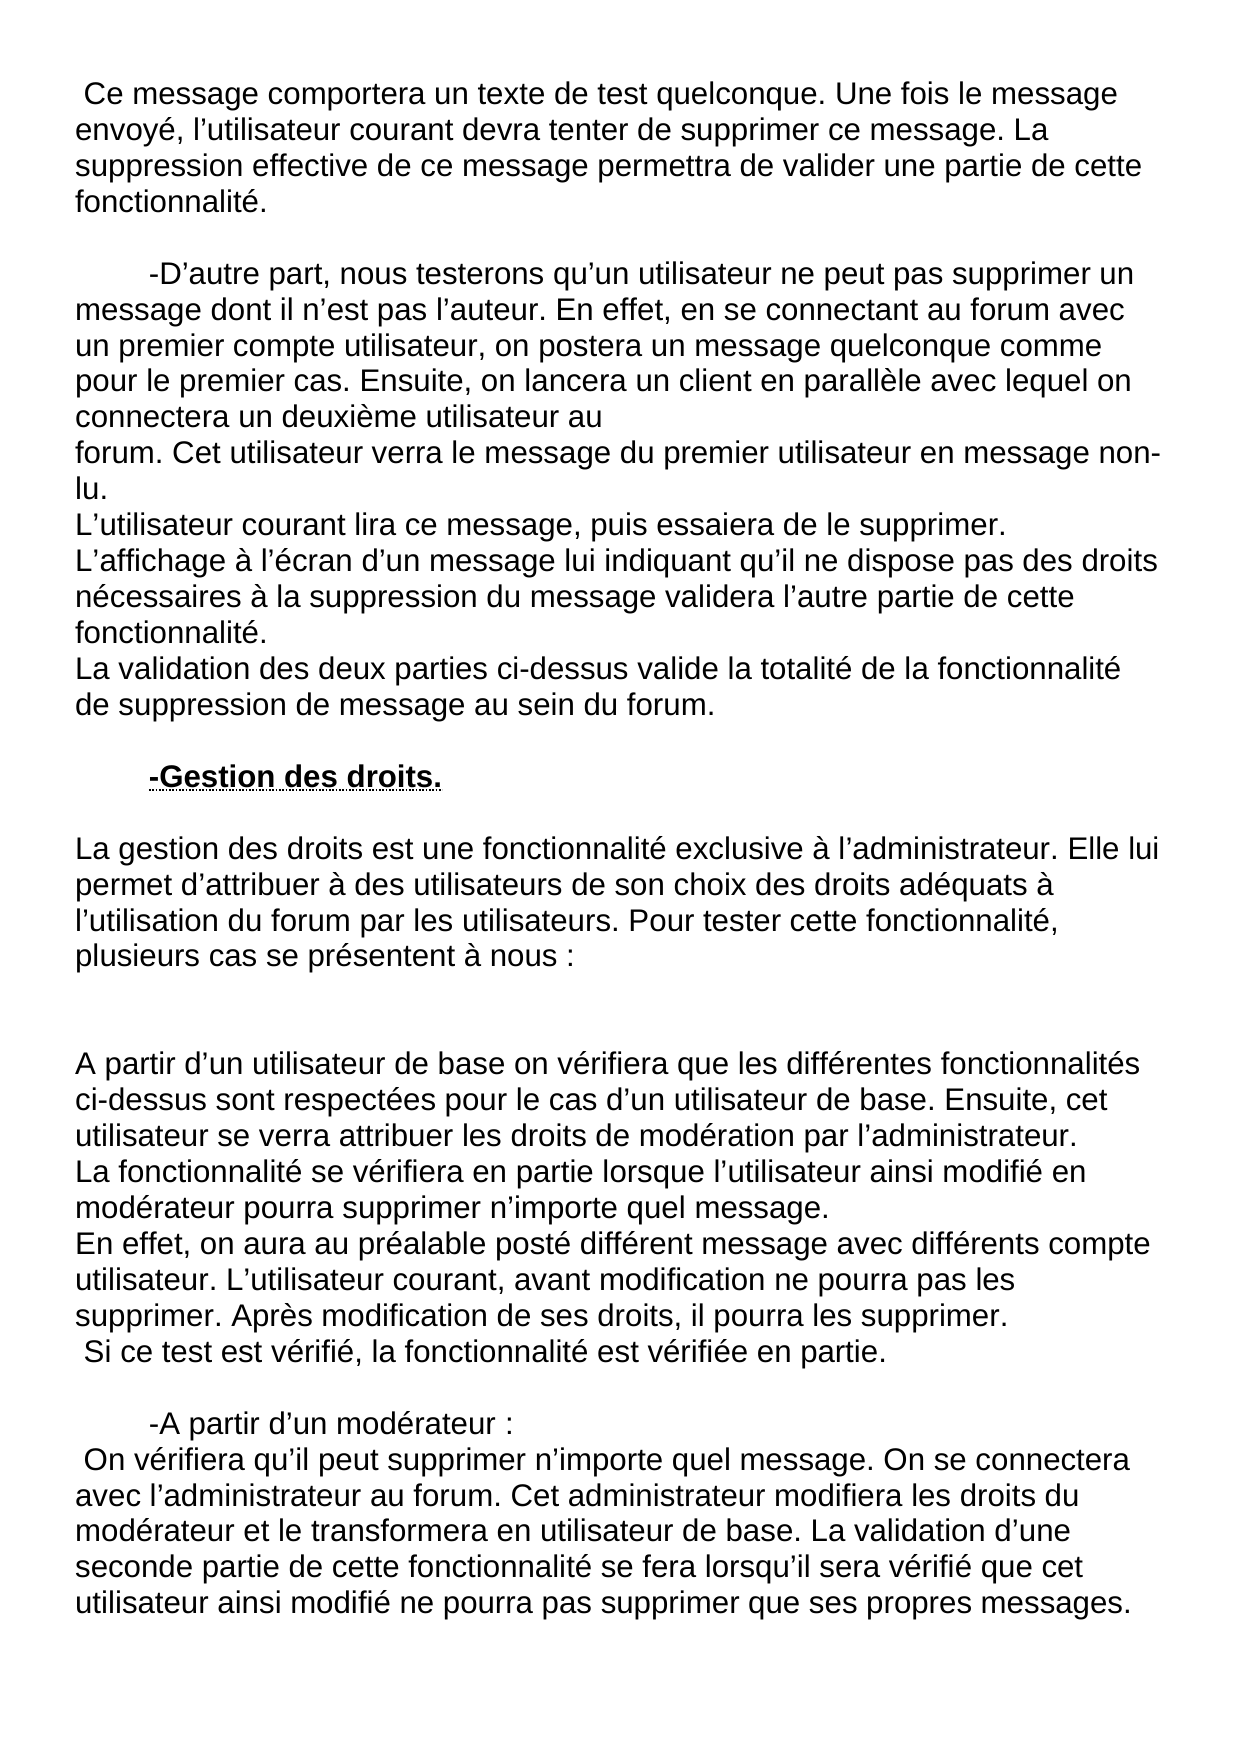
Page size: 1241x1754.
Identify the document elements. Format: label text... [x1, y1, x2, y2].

text A partir d’un utilisateur de base on vérifiera que les différentes fonctionnalités ci-dessus sont respectées pour le cas d’un utilisateur de base. Ensuite, cet utilisateur se verra attribuer les droits de modération par l’administrateur. [75, 1045, 1165, 1153]
text utilisateur. L’utilisateur courant, avant modification ne pourra pas les supprimer. Après modification de ses droits, il pourra les supprimer. [75, 1261, 1165, 1333]
text La validation des deux parties ci-dessus valide la totalité de la fonctionnalité de suppression de message au sein du forum. [75, 650, 1165, 722]
text En effet, on aura au préalable posté différent message avec différents compte [75, 1225, 1165, 1261]
text Ce message comportera un texte de test quelconque. Une fois le message envoyé, l’utilisateur courant devra tenter de supprimer ce message. La suppression effective de ce message permettra de valider une partie de cette [75, 75, 1165, 183]
text permet d’attribuer à des utilisateurs de son choix des droits adéquats à l’utilisation du forum par les utilisateurs. Pour tester cette fonctionnalité, plusieurs cas se présentent à nous : [75, 866, 1165, 973]
text forum. Cet utilisateur verra le message du premier utilisateur en message non-lu. [75, 434, 1165, 506]
text Si ce test est vérifié, la fonctionnalité est vérifiée en partie. [75, 1333, 1165, 1369]
text -D’autre part, nous testerons qu’un utilisateur ne peut pas supprimer un [75, 255, 1165, 291]
text L’utilisateur courant lira ce message, puis essaiera de le supprimer. L’affichage à l’écran d’un message lui indiquant qu’il ne dispose pas des droits nécessaires à la suppression du message validera l’autre partie de cette fonctionnalité. [75, 506, 1165, 650]
text message dont il n’est pas l’auteur. En effet, en se connectant au forum avec un premier compte utilisateur, on postera un message quelconque comme pour le premier cas. Ensuite, on lancera un client en parallèle avec lequel on connectera un deuxième utilisateur au [75, 291, 1165, 434]
text -Gestion des droits. [75, 758, 1165, 794]
text On vérifiera qu’il peut supprimer n’importe quel message. On se connectera avec l’administrateur au forum. Cet administrateur modifiera les droits du modérateur et le transformera en utilisateur de base. La validation d’une seconde partie de cette fonctionnalité se fera lorsqu’il sera vérifié que cet utilisateur ainsi modifié ne pourra pas supprimer que ses propres messages. [75, 1441, 1165, 1620]
text -A partir d’un modérateur : [75, 1405, 1165, 1441]
text La fonctionnalité se vérifiera en partie lorsque l’utilisateur ainsi modifié en modérateur pourra supprimer n’importe quel message. [75, 1153, 1165, 1225]
text fonctionnalité. [75, 183, 1165, 219]
text La gestion des droits est une fonctionnalité exclusive à l’administrateur. Elle lui [75, 830, 1165, 866]
